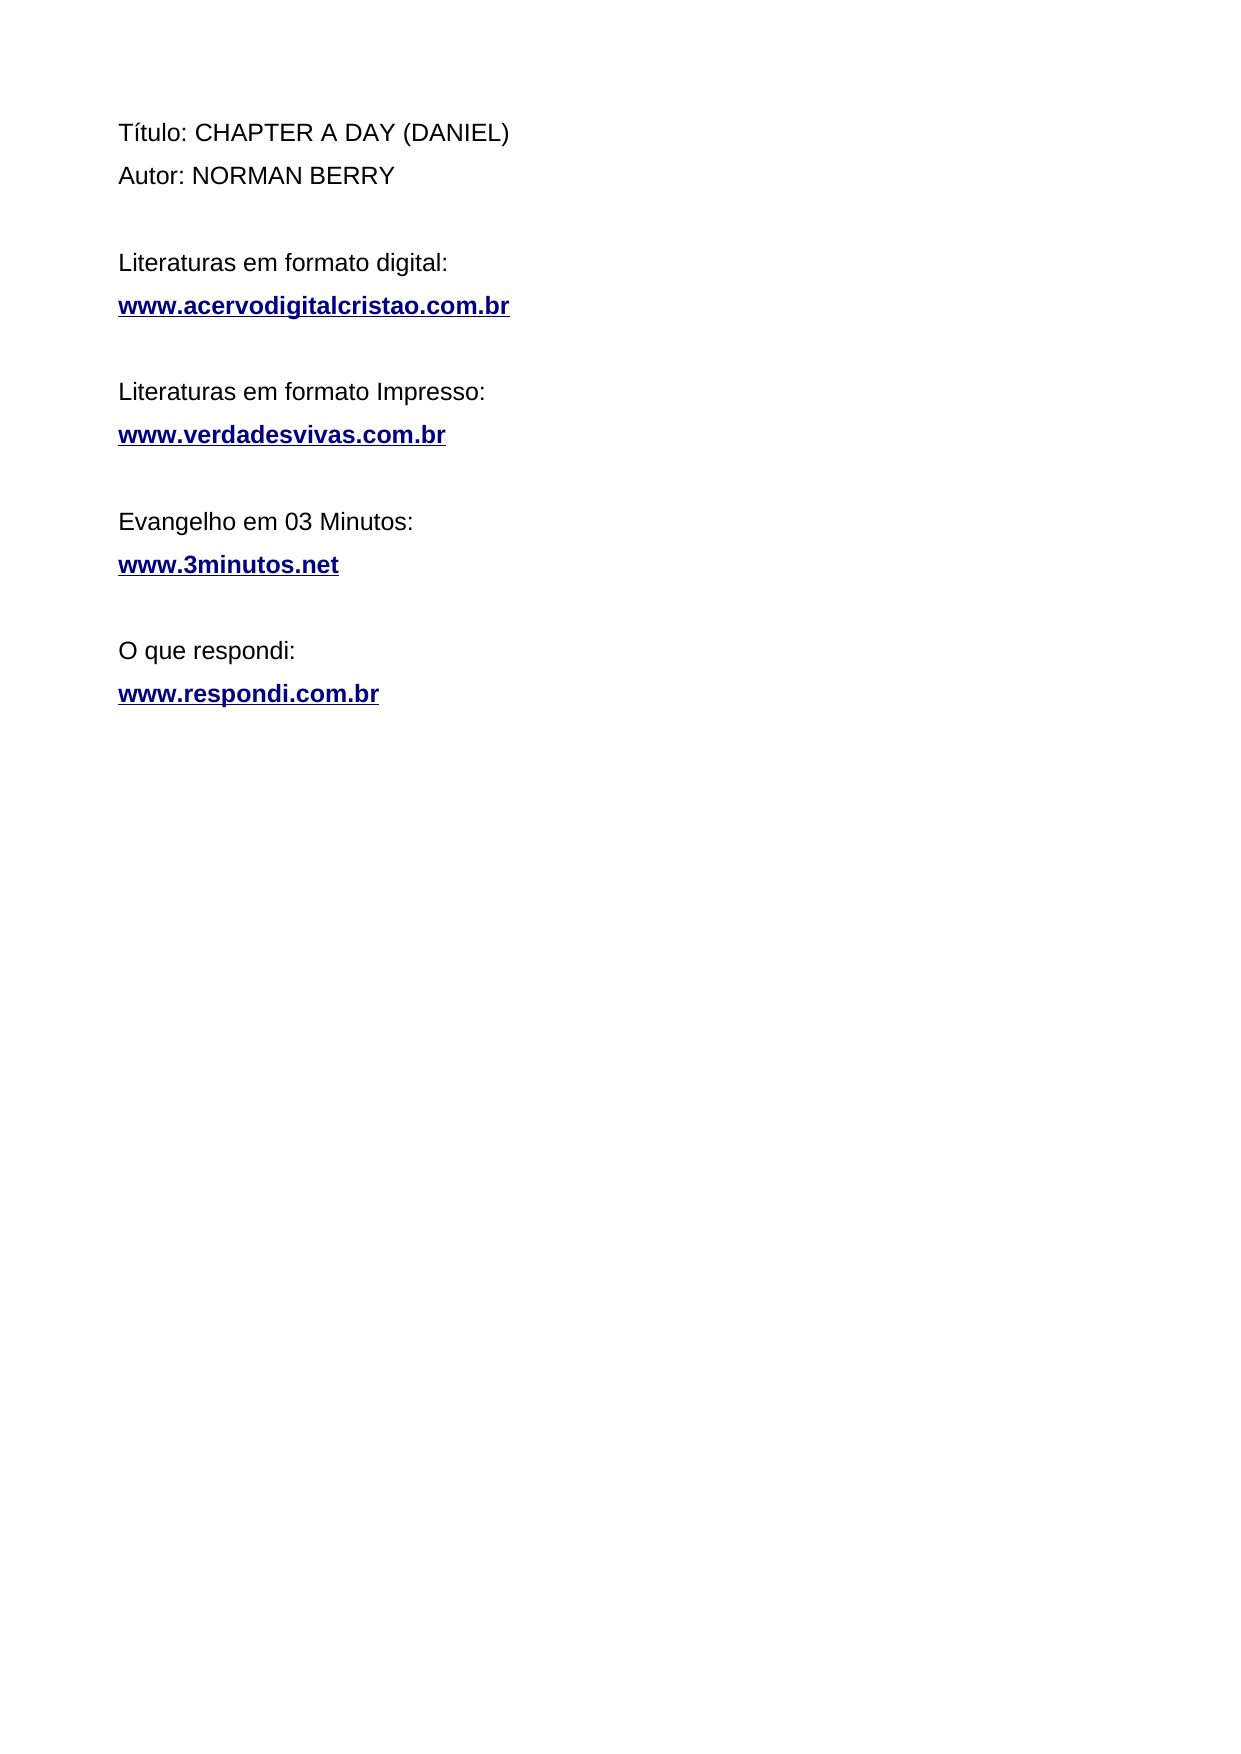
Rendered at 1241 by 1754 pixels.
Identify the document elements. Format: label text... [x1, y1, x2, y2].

text Título: CHAPTER A DAY (DANIEL) Autor: NORMAN BERRY Literaturas em formato digital: www.acervodigitalcristao.com.br Literaturas em formato Impresso: www.verdadesvivas.com.br Evangelho em 03 Minutos: www.3minutos.net O que respondi: www.respondi.com.br [118, 118, 1122, 708]
